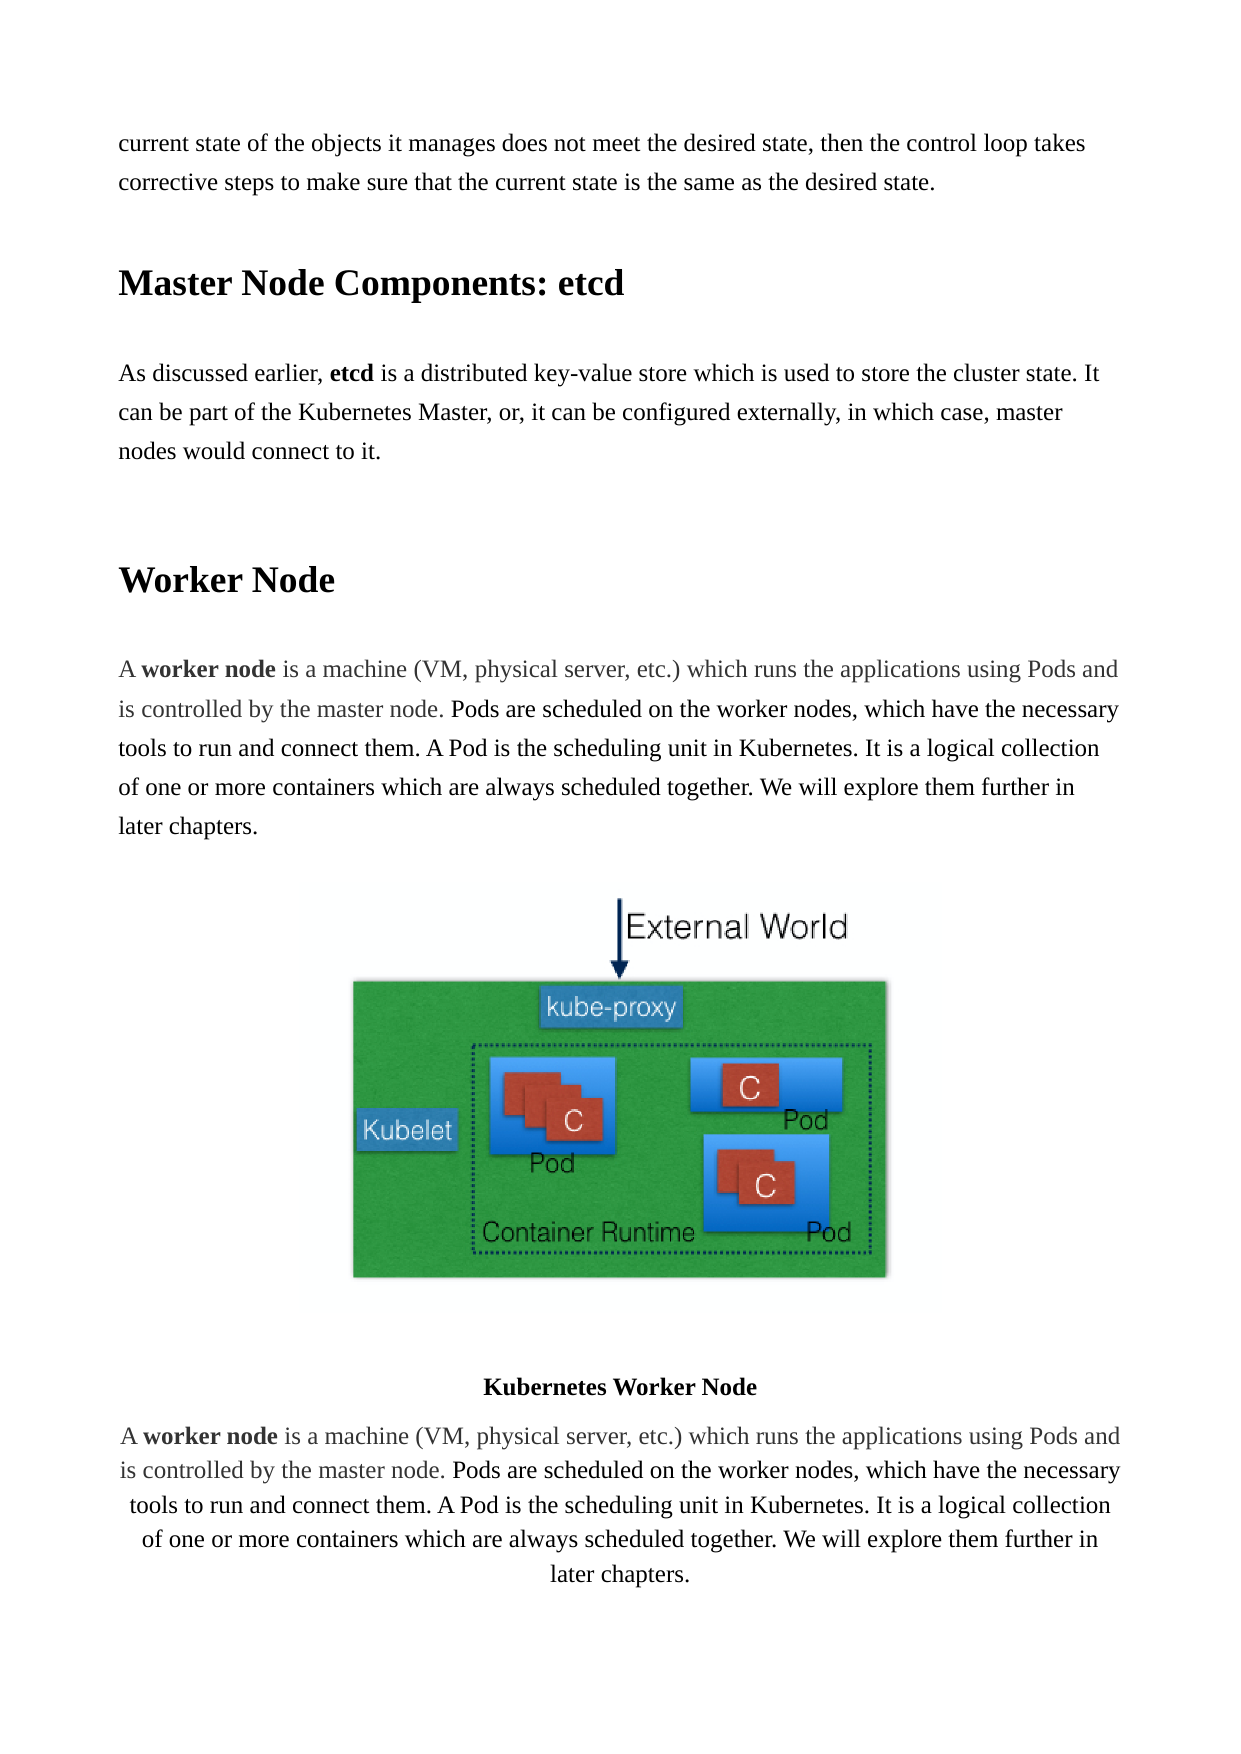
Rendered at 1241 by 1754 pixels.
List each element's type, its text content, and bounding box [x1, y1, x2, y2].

text Kubernetes Worker Node [118, 1372, 1122, 1400]
text current state of the objects it manages does not meet the desired state, then the control loop takes corrective steps to make sure that the current state is the same as the desired state. [118, 118, 1122, 196]
picture [298, 882, 942, 1313]
text A worker node is a machine (VM, physical server, etc.) which runs the applications using Pods and is controlled by the master node. Pods are scheduled on the worker nodes, which have the necessary tools to run and connect them. A Pod is the scheduling unit in Kubernetes. It is a logical collection of one or more containers which are always scheduled together. We will explore them further in later chapters. [118, 1421, 1122, 1587]
subtitle Worker Node [118, 557, 1122, 601]
text As discussed earlier, etcd is a distributed key-value store which is used to store the cluster state. It can be part of the Kubernetes Master, or, it can be configured externally, in which case, master nodes would connect to it. [118, 347, 1122, 464]
subtitle Master Node Components: etcd [118, 260, 1122, 303]
text A worker node is a machine (VM, physical server, etc.) which runs the applications using Pods and is controlled by the master node. Pods are scheduled on the worker nodes, which have the necessary tools to run and connect them. A Pod is the scheduling unit in Kubernetes. It is a logical collection of one or more containers which are always scheduled together. We will explore them further in later chapters. [118, 644, 1122, 839]
